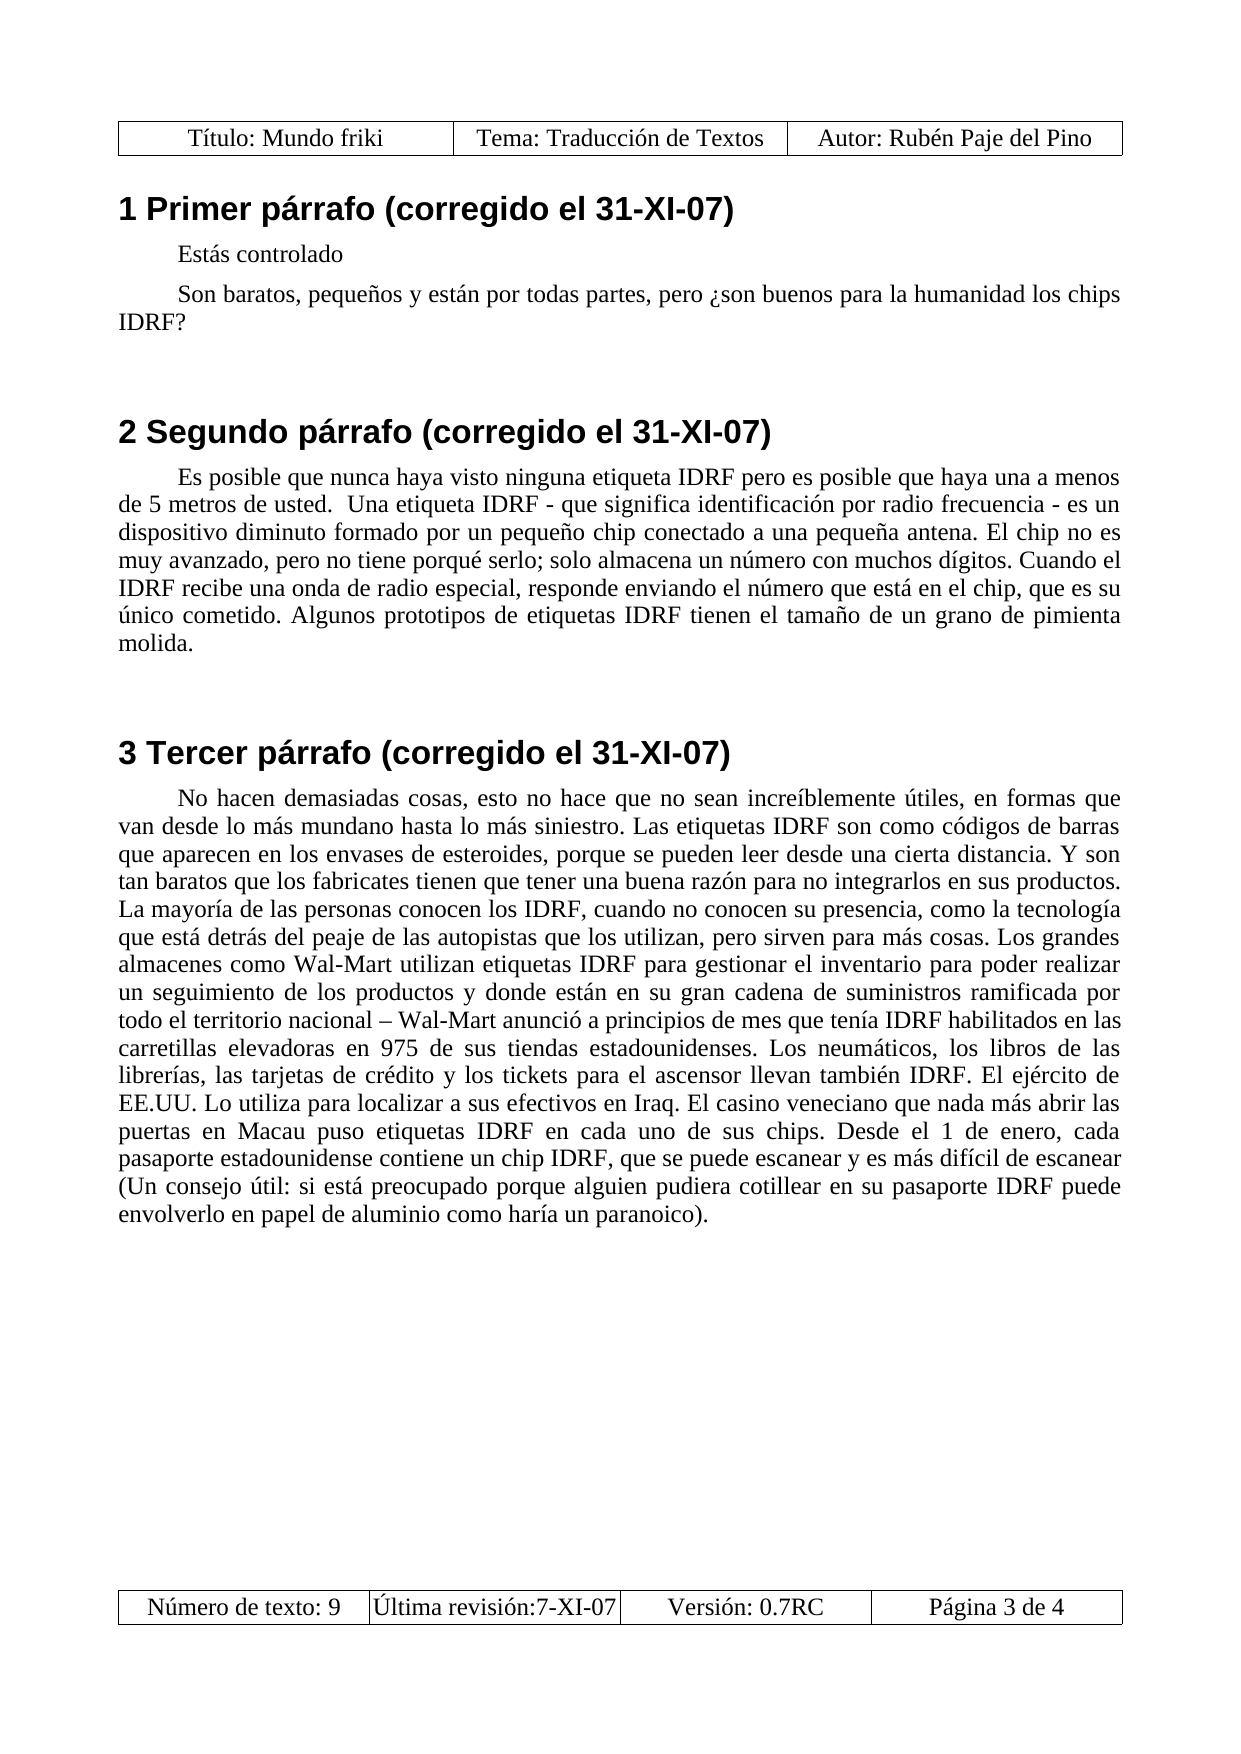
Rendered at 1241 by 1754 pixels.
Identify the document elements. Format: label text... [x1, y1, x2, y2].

subtitle 3 Tercer párrafo (corregido el 31-XI-07) [118, 734, 1122, 772]
text Estás controlado [118, 240, 1122, 267]
subtitle 1 Primer párrafo (corregido el 31-XI-07) [118, 190, 1122, 227]
text Son baratos, pequeños y están por todas partes, pero ¿son buenos para la humanidad los chips IDRF? [118, 280, 1122, 335]
subtitle 2 Segundo párrafo (corregido el 31-XI-07) [118, 413, 1122, 450]
text No hacen demasiadas cosas, esto no hace que no sean increíblemente útiles, en formas que van desde lo más mundano hasta lo más siniestro. Las etiquetas IDRF son como códigos de barras que aparecen en los envases de esteroides, porque se pueden leer desde una cierta distancia. Y son tan baratos que los fabricates tienen que tener una buena razón para no integrarlos en sus productos. La mayoría de las personas conocen los IDRF, cuando no conocen su presencia, como la tecnología que está detrás del peaje de las autopistas que los utilizan, pero sirven para más cosas. Los grandes almacenes como Wal-Mart utilizan etiquetas IDRF para gestionar el inventario para poder realizar un seguimiento de los productos y donde están en su gran cadena de suministros ramificada por todo el territorio nacional – Wal-Mart anunció a principios de mes que tenía IDRF habilitados en las carretillas elevadoras en 975 de sus tiendas estadounidenses. Los neumáticos, los libros de las librerías, las tarjetas de crédito y los tickets para el ascensor llevan también IDRF. El ejército de EE.UU. Lo utiliza para localizar a sus efectivos en Iraq. El casino veneciano que nada más abrir las puertas en Macau puso etiquetas IDRF en cada uno de sus chips. Desde el 1 de enero, cada pasaporte estadounidense contiene un chip IDRF, que se puede escanear y es más difícil de escanear (Un consejo útil: si está preocupado porque alguien pudiera cotillear en su pasaporte IDRF puede envolverlo en papel de aluminio como haría un paranoico). [118, 784, 1122, 1228]
text Es posible que nunca haya visto ninguna etiqueta IDRF pero es posible que haya una a menos de 5 metros de usted. Una etiqueta IDRF - que significa identificación por radio frecuencia - es un dispositivo diminuto formado por un pequeño chip conectado a una pequeña antena. El chip no es muy avanzado, pero no tiene porqué serlo; solo almacena un número con muchos dígitos. Cuando el IDRF recibe una onda de radio especial, responde enviando el número que está en el chip, que es su único cometido. Algunos prototipos de etiquetas IDRF tienen el tamaño de un grano de pimienta molida. [118, 463, 1122, 657]
